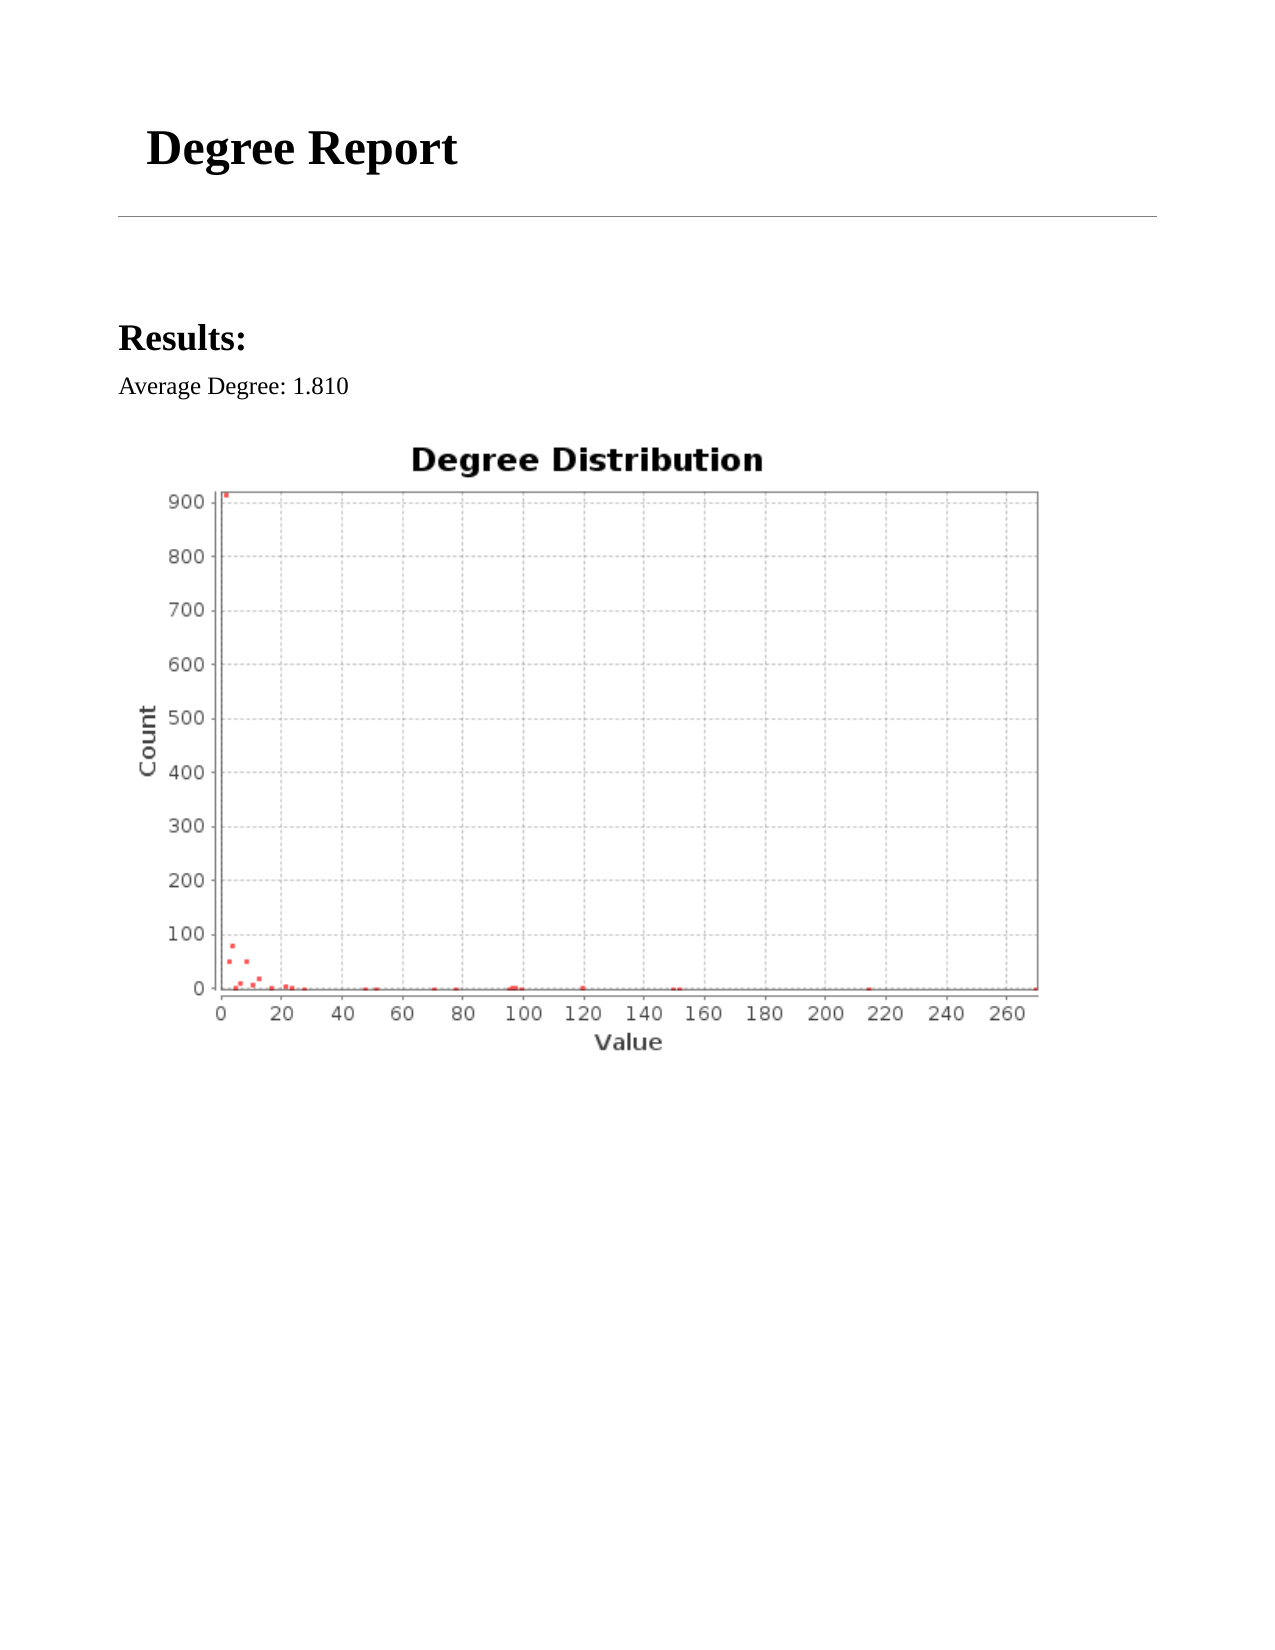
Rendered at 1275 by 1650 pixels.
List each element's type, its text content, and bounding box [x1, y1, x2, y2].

subtitle Degree Report [146, 118, 1157, 176]
text Average Degree: 1.810 [118, 371, 1157, 1100]
picture [118, 440, 1056, 1066]
subtitle Results: [118, 316, 1157, 359]
